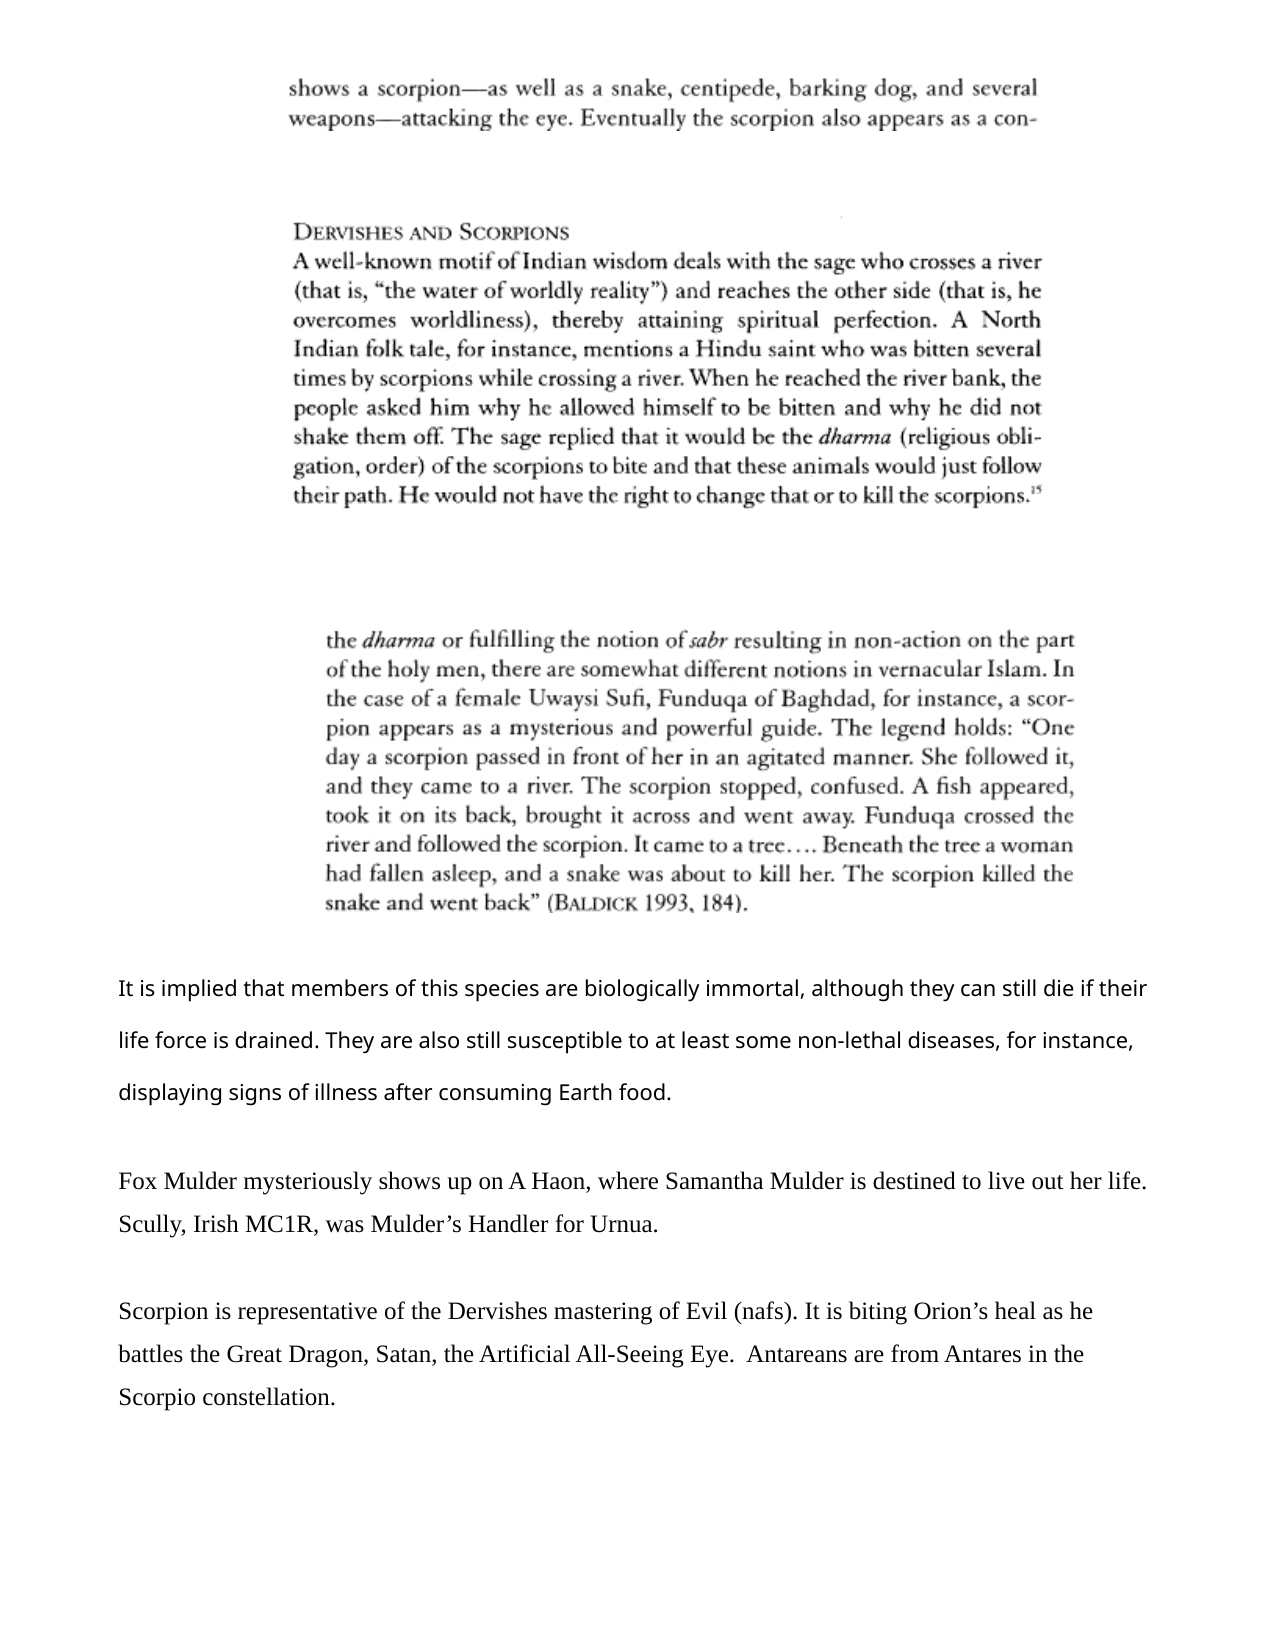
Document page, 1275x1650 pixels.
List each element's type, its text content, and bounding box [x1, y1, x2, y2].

picture [275, 210, 1049, 513]
picture [254, 74, 1077, 131]
text Fox Mulder mysteriously shows up on A Haon, where Samantha Mulder is destined to live out her life. Scully, Irish MC1R, was Mulder’s Handler for Urnua. [118, 1166, 1157, 1238]
picture [306, 611, 1109, 913]
text It is implied that members of this species are biologically immortal, although they can still die if their life force is drained. They are also still susceptible to at least some non-lethal diseases, for instance, displaying signs of illness after consuming Earth food. [118, 242, 1157, 1107]
text Scorpion is representative of the Dervishes mastering of Evil (nafs). It is biting Orion’s heal as he battles the Great Dragon, Satan, the Artificial All-Seeing Eye. Antareans are from Antares in the Scorpio constellation. [118, 1296, 1157, 1411]
